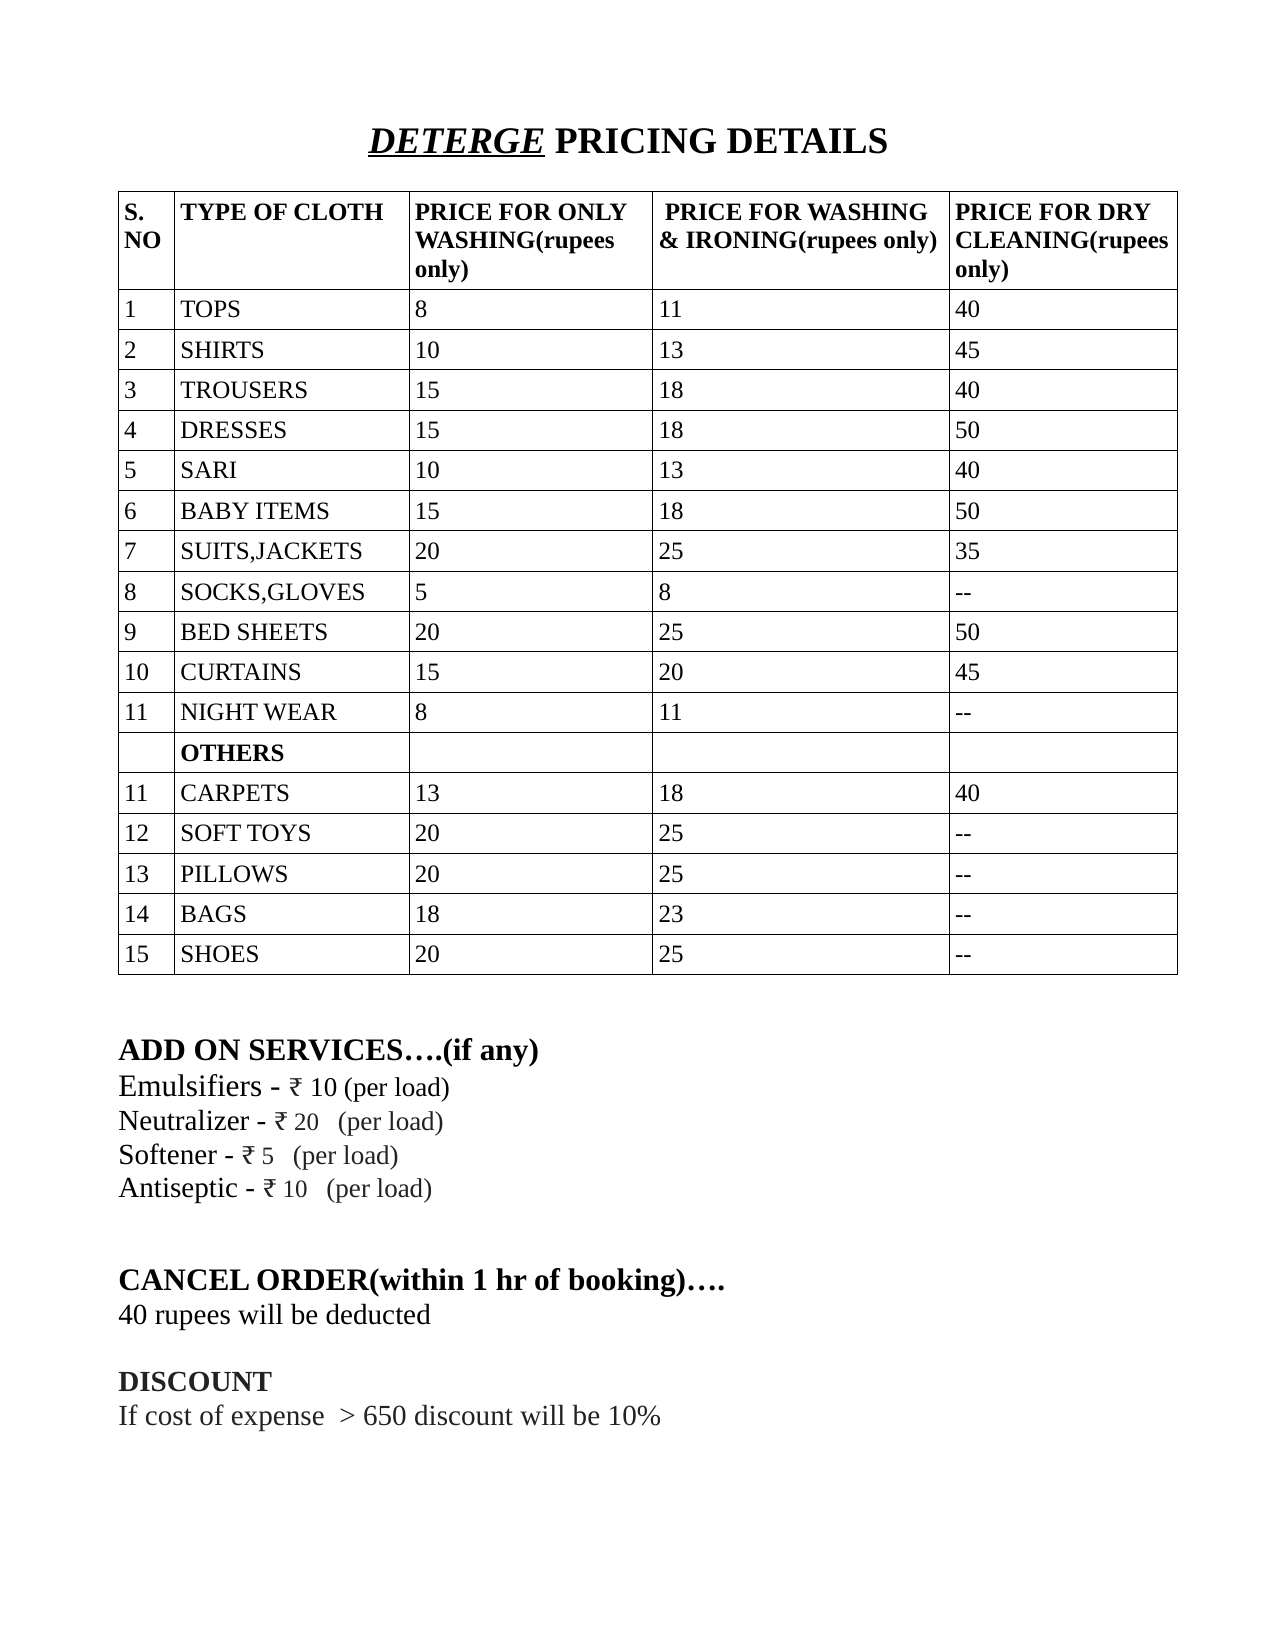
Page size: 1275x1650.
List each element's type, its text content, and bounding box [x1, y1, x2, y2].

table_header S. NO [119, 192, 174, 288]
table_cell 1 [119, 290, 174, 329]
table_cell [950, 733, 1177, 772]
table_cell 13 [410, 773, 652, 813]
table_cell 18 [653, 370, 949, 409]
table_cell SOFT TOYS [175, 814, 409, 853]
table_cell 6 [119, 491, 174, 530]
table_cell 45 [950, 652, 1177, 692]
table_cell TROUSERS [175, 370, 409, 409]
table_cell 40 [950, 773, 1177, 813]
table_cell CARPETS [175, 773, 409, 813]
table_header TYPE OF CLOTH [175, 192, 409, 288]
table_cell 18 [653, 773, 949, 813]
table_cell 45 [950, 330, 1177, 369]
table_cell 4 [119, 411, 174, 450]
table_cell NIGHT WEAR [175, 693, 409, 732]
table_cell 18 [410, 894, 652, 934]
table_cell 20 [410, 612, 652, 651]
table_cell DRESSES [175, 411, 409, 450]
table_cell 8 [410, 693, 652, 732]
table_cell 20 [653, 652, 949, 692]
table_cell 25 [653, 612, 949, 651]
table_cell 35 [950, 531, 1177, 571]
table_cell 20 [410, 531, 652, 571]
table_cell BAGS [175, 894, 409, 934]
table_cell 11 [653, 290, 949, 329]
text Emulsifiers - ₹ 10 (per load) [118, 1067, 1157, 1103]
table_cell -- [950, 814, 1177, 853]
table_cell 25 [653, 531, 949, 571]
table_cell 23 [653, 894, 949, 934]
table_header -- [950, 854, 1177, 893]
table_cell 10 [119, 652, 174, 692]
table_cell [653, 733, 949, 772]
table_cell SOCKS,GLOVES [175, 572, 409, 611]
text Antiseptic - ₹ 10 (per load) [118, 1171, 1157, 1204]
table_cell 50 [950, 612, 1177, 651]
table_cell 20 [410, 814, 652, 853]
table_cell 8 [653, 572, 949, 611]
table_cell 13 [653, 330, 949, 369]
table_cell TOPS [175, 290, 409, 329]
table_cell 8 [410, 290, 652, 329]
text ADD ON SERVICES….(if any) [118, 1032, 1157, 1067]
table_cell 2 [119, 330, 174, 369]
table_cell 3 [119, 370, 174, 409]
text CANCEL ORDER(within 1 hr of booking)…. [118, 1262, 1157, 1297]
table_header PRICE FOR WASHING & IRONING(rupees only) [653, 192, 949, 288]
table_cell SHOES [175, 935, 409, 974]
table_cell 15 [119, 935, 174, 974]
table_cell 40 [950, 370, 1177, 409]
table_cell 15 [410, 652, 652, 692]
table_cell BABY ITEMS [175, 491, 409, 530]
table_cell 20 [410, 935, 652, 974]
text Neutralizer - ₹ 20 (per load) [118, 1103, 1157, 1137]
table_cell 15 [410, 491, 652, 530]
table_cell CURTAINS [175, 652, 409, 692]
table_cell 5 [119, 451, 174, 490]
table_cell 14 [119, 894, 174, 934]
table_cell SHIRTS [175, 330, 409, 369]
table_header 13 [119, 854, 174, 893]
table_cell 5 [410, 572, 652, 611]
table_cell 10 [410, 330, 652, 369]
table_cell OTHERS [175, 733, 409, 772]
table_cell 40 [950, 451, 1177, 490]
table_cell 25 [653, 935, 949, 974]
table_cell 15 [410, 411, 652, 450]
table_cell 8 [119, 572, 174, 611]
table_cell 18 [653, 411, 949, 450]
table_header 20 [410, 854, 652, 893]
table_cell 9 [119, 612, 174, 651]
table_cell 11 [653, 693, 949, 732]
table_cell [119, 733, 174, 772]
text DISCOUNT [118, 1364, 1157, 1398]
table_header PRICE FOR ONLY WASHING(rupees only) [410, 192, 652, 288]
table_cell BED SHEETS [175, 612, 409, 651]
table_cell -- [950, 572, 1177, 611]
table_cell SUITS,JACKETS [175, 531, 409, 571]
table_cell [410, 733, 652, 772]
table_cell 12 [119, 814, 174, 853]
table_cell 11 [119, 773, 174, 813]
table_cell SARI [175, 451, 409, 490]
table_cell -- [950, 693, 1177, 732]
table_cell 11 [119, 693, 174, 732]
table_cell 25 [653, 814, 949, 853]
text 40 rupees will be deducted [118, 1297, 1157, 1331]
text Softener - ₹ 5 (per load) [118, 1137, 1157, 1171]
table_cell -- [950, 935, 1177, 974]
table_cell 15 [410, 370, 652, 409]
text If cost of expense > 650 discount will be 10% [118, 1398, 1157, 1432]
table_header PRICE FOR DRY CLEANING(rupees only) [950, 192, 1177, 288]
table_cell 18 [653, 491, 949, 530]
table_cell 50 [950, 491, 1177, 530]
table_header PILLOWS [175, 854, 409, 893]
table_cell 7 [119, 531, 174, 571]
table_cell 40 [950, 290, 1177, 329]
table_header 25 [653, 854, 949, 893]
table_cell 13 [653, 451, 949, 490]
table_cell 50 [950, 411, 1177, 450]
table_cell 10 [410, 451, 652, 490]
table_cell -- [950, 894, 1177, 934]
